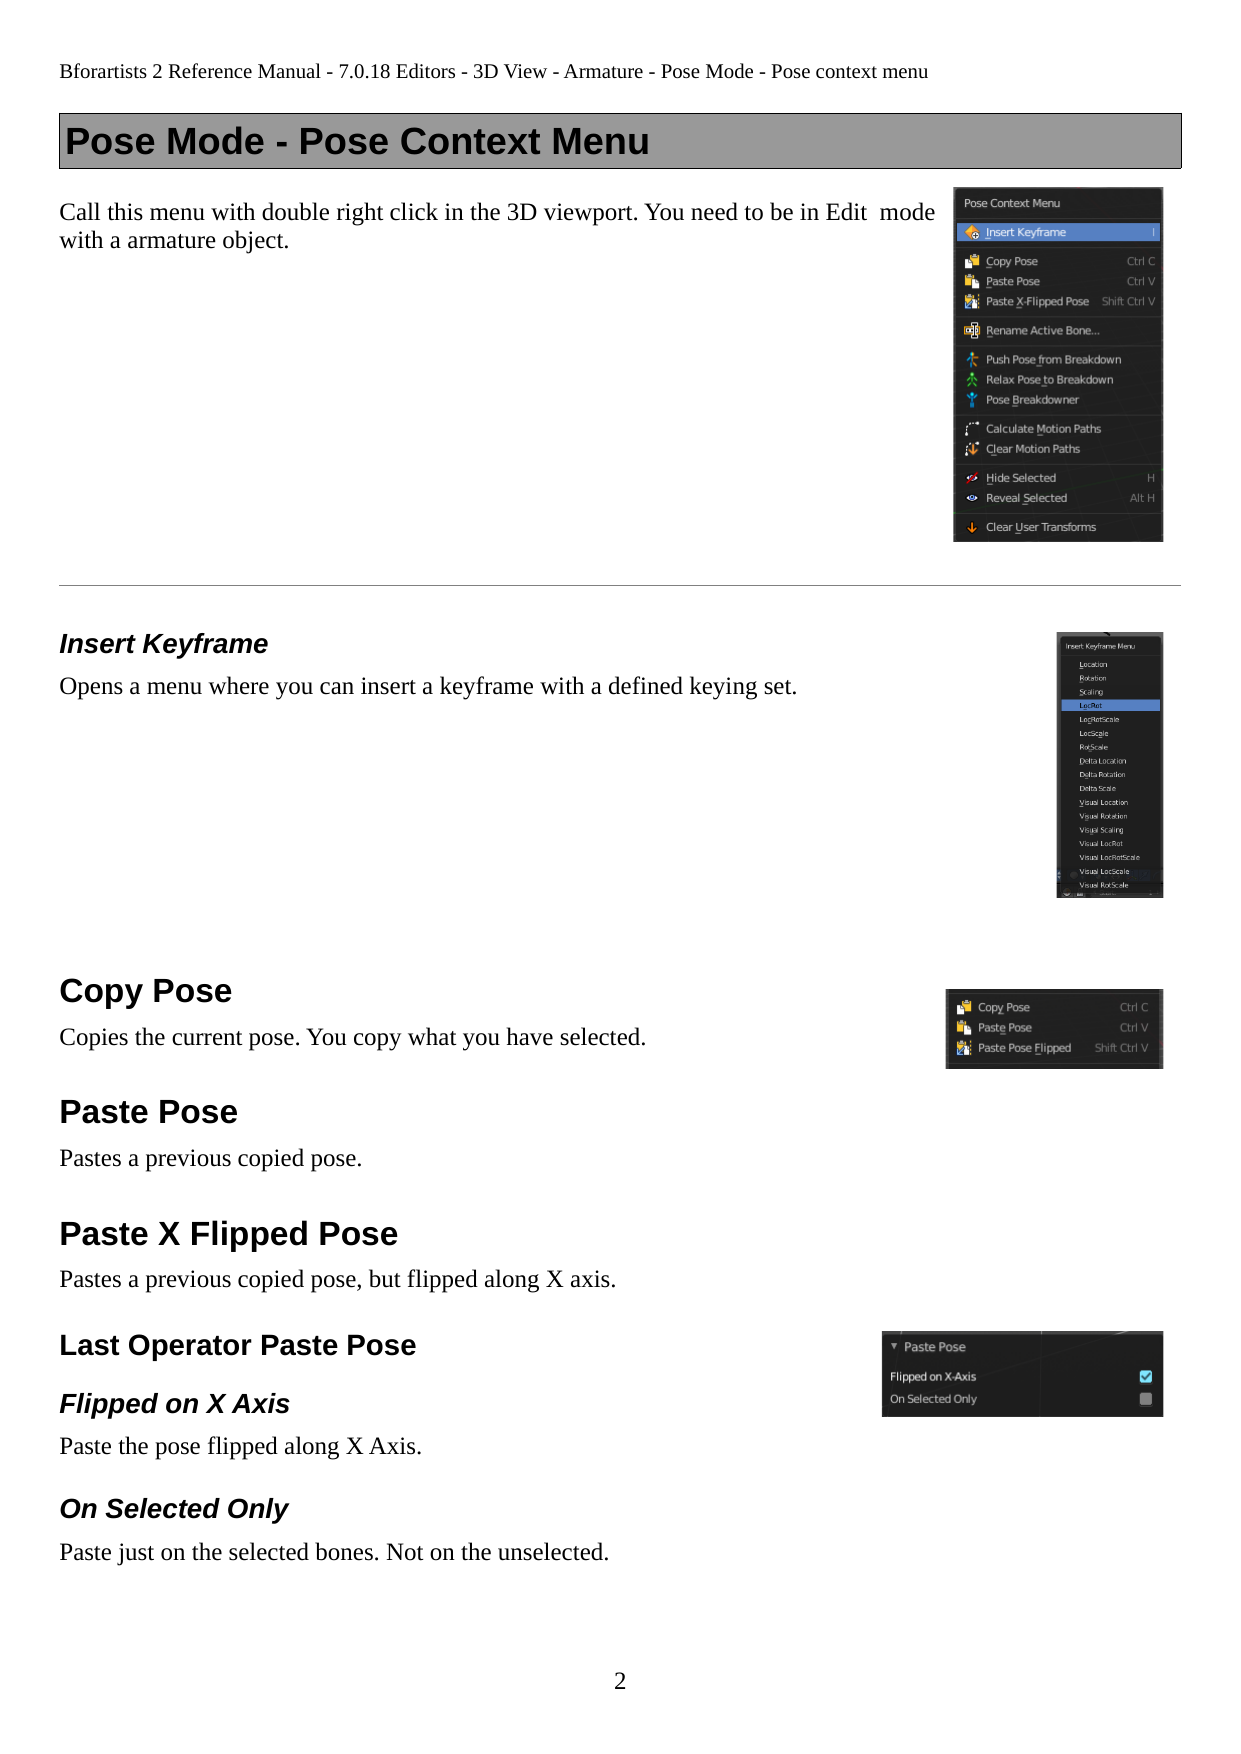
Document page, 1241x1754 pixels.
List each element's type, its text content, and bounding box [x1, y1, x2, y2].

subtitle Copy Pose [59, 971, 1181, 1010]
picture [1056, 632, 1164, 898]
subtitle Insert Keyframe [59, 627, 1181, 659]
picture [953, 187, 1164, 542]
subtitle Last Operator Paste Pose [59, 1328, 1181, 1362]
subtitle On Selected Only [59, 1493, 1181, 1525]
text Copies the current pose. You copy what you have selected. [59, 1022, 945, 1051]
text Call this menu with double right click in the 3D viewport. You need to be in Edit mode with a armature object. [59, 197, 953, 254]
text Paste the pose flipped along X Axis. [59, 1431, 1181, 1460]
picture [945, 989, 1164, 1069]
subtitle Paste X Flipped Pose [59, 1213, 1181, 1252]
table_header Pose Mode - Pose Context Menu [60, 114, 1181, 168]
text Paste just on the selected bones. Not on the unselected. [59, 1537, 1181, 1566]
subtitle Flipped on X Axis [59, 1387, 1181, 1419]
picture [881, 1331, 1164, 1417]
subtitle Paste Pose [59, 1092, 1181, 1131]
text Pastes a previous copied pose. [59, 1143, 1181, 1172]
text Opens a menu where you can insert a keyframe with a defined keying set. [59, 671, 1056, 700]
text Pastes a previous copied pose, but flipped along X axis. [59, 1264, 1181, 1293]
